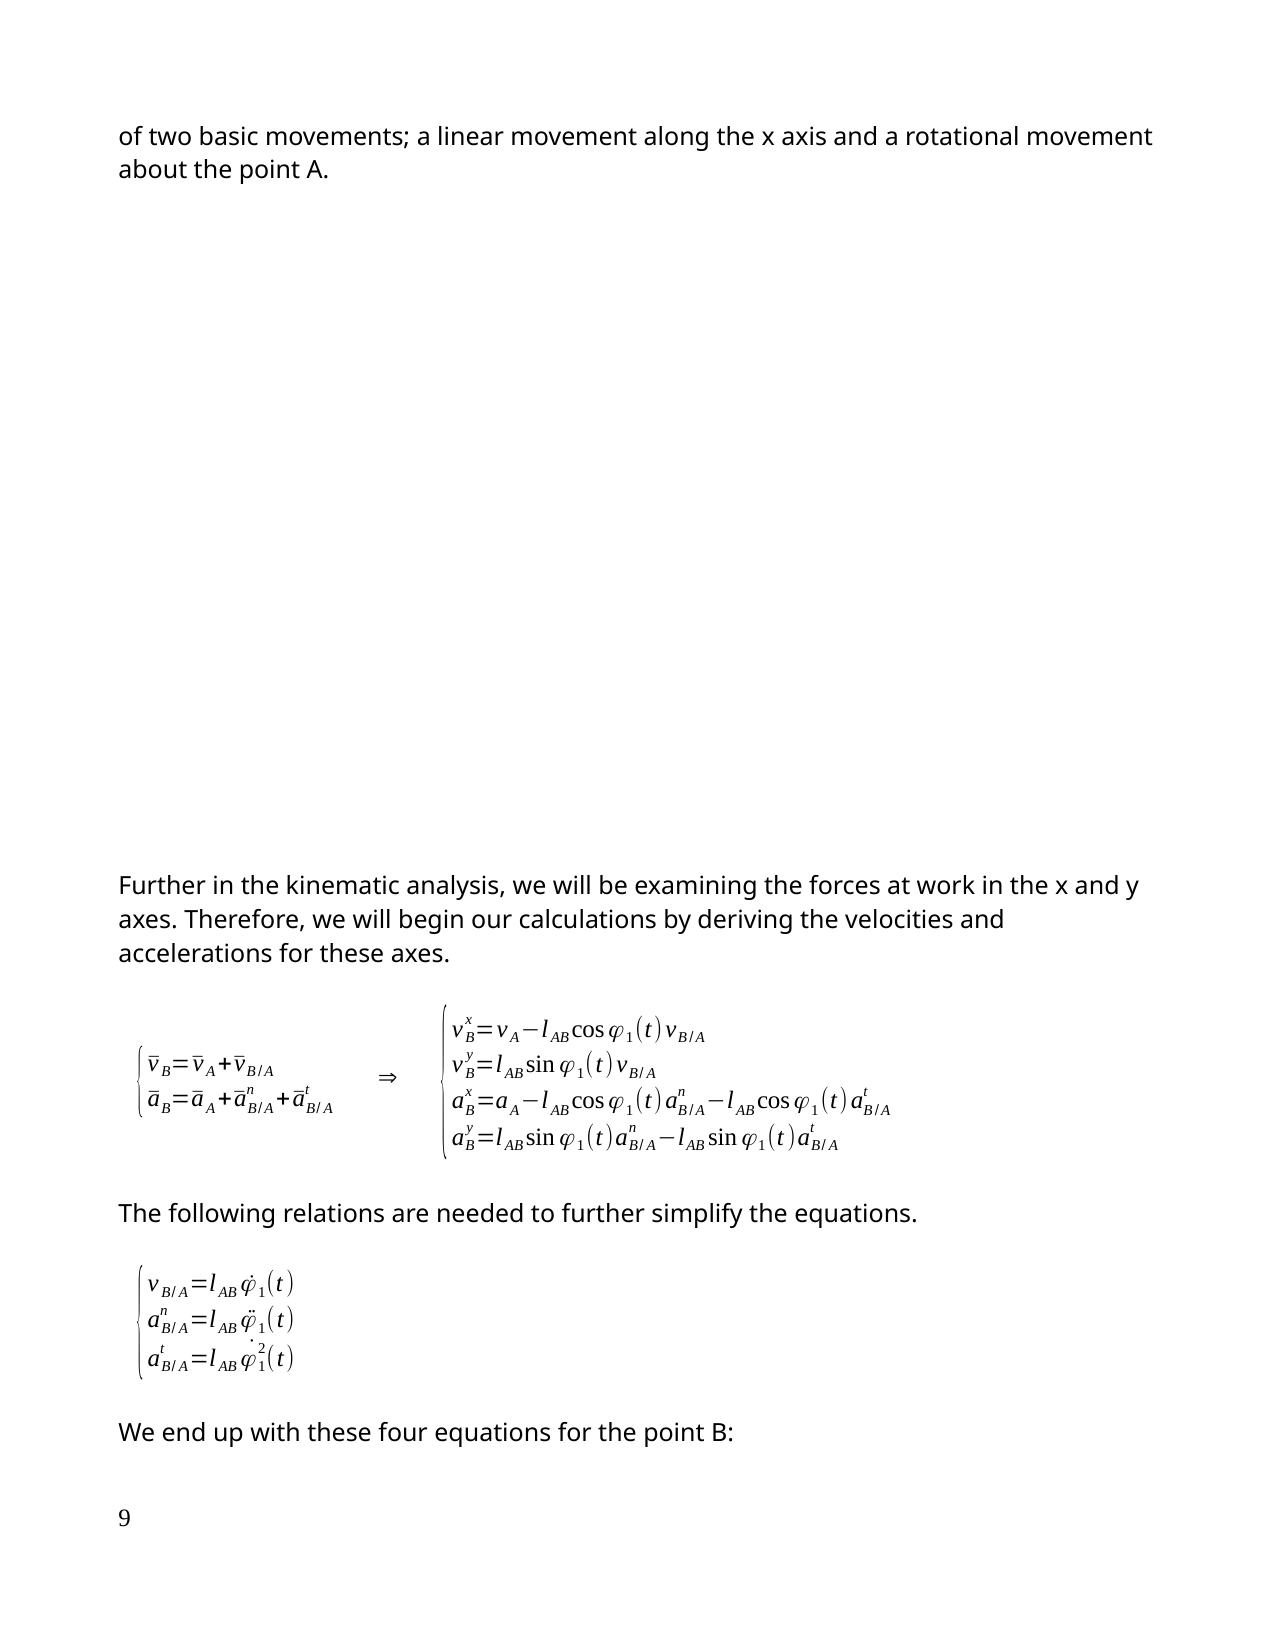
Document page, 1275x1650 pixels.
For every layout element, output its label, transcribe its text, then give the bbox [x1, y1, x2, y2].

text We end up with these four equations for the point B: [118, 1414, 1157, 1448]
text The following relations are needed to further simplify the equations. [118, 1195, 1157, 1229]
text Further in the kinematic analysis, we will be examining the forces at work in the x and y axes. Therefore, we will begin our calculations by deriving the velocities and accelerations for these axes. [118, 867, 1157, 970]
text of two basic movements; a linear movement along the x axis and a rotational movement about the point A. [118, 118, 1157, 186]
